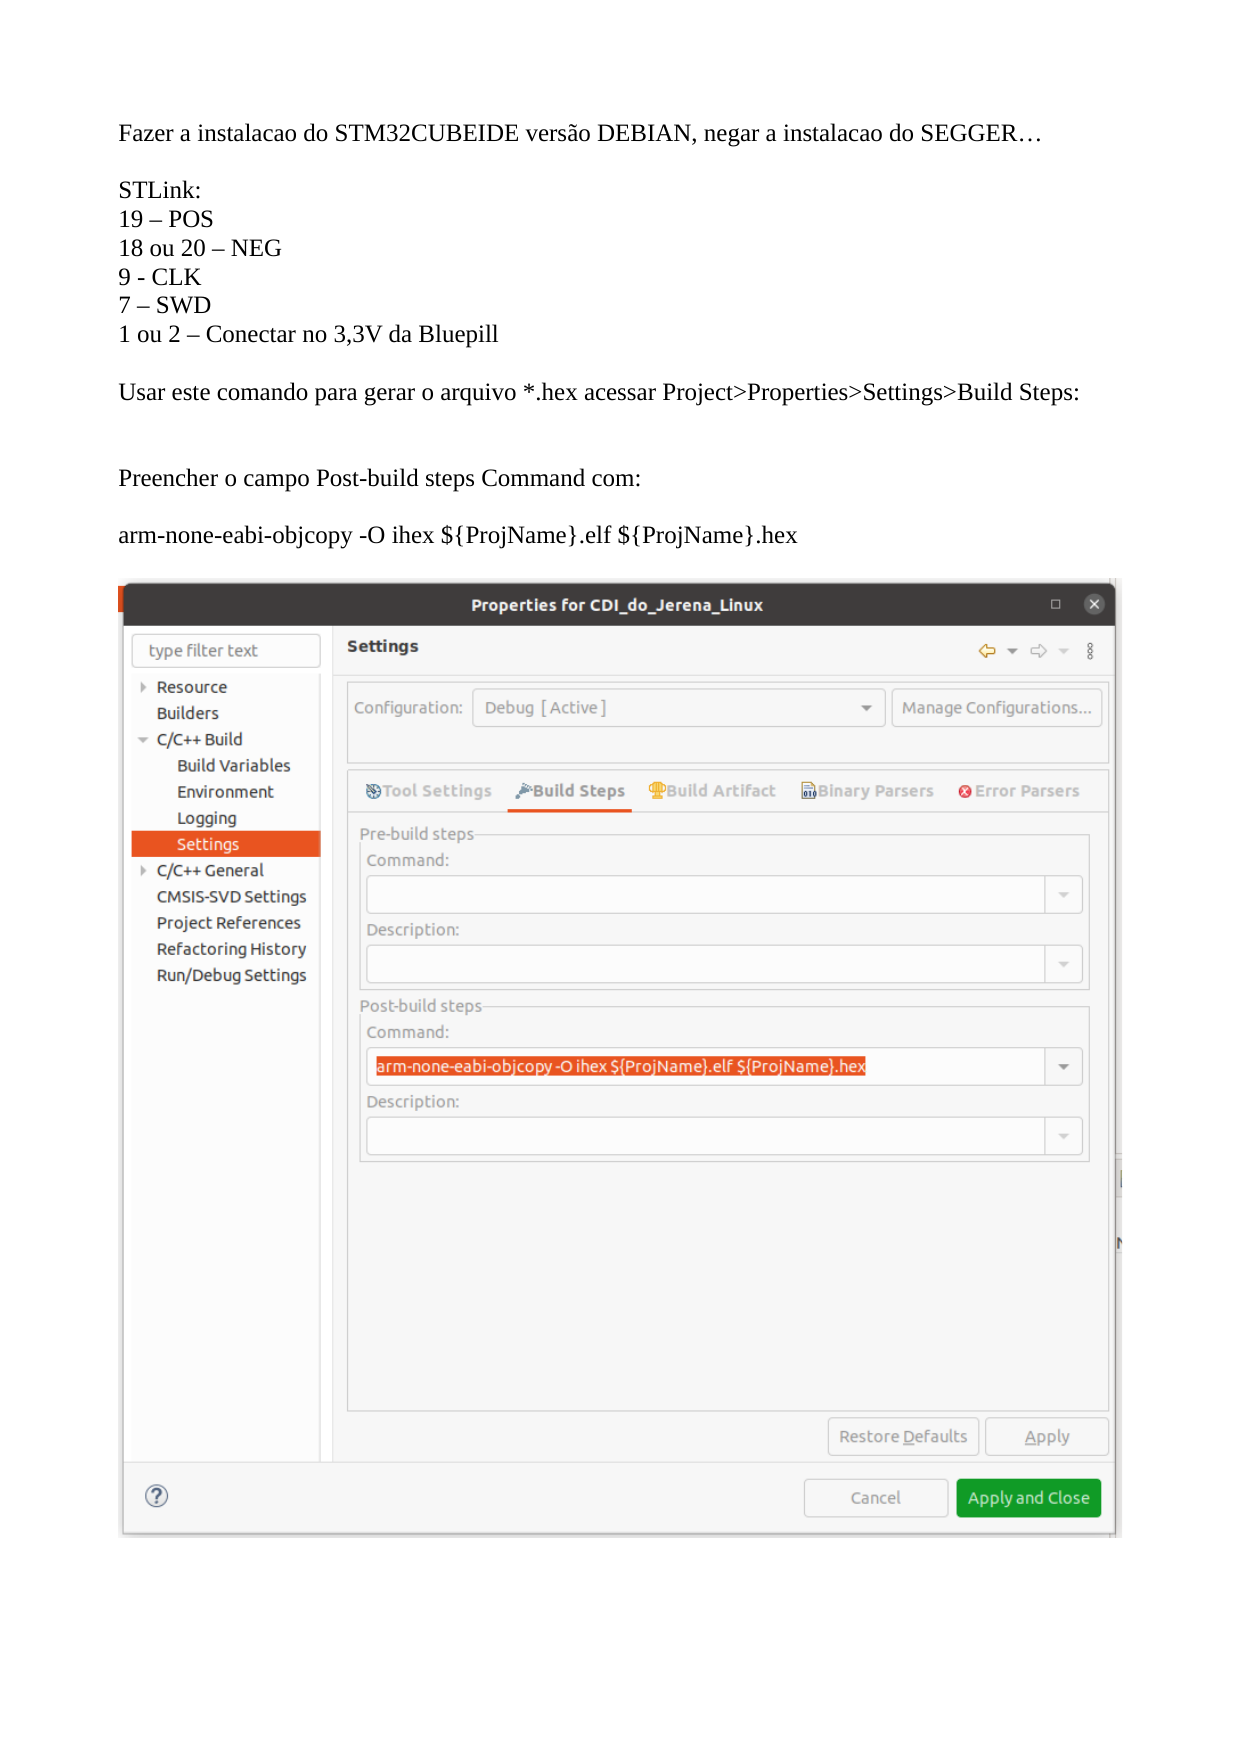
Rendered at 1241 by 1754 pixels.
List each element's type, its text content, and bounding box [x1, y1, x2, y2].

text 18 ou 20 – NEG [118, 233, 1122, 262]
text 19 – POS [118, 204, 1122, 233]
text 9 - CLK [118, 262, 1122, 291]
picture [118, 578, 1123, 1538]
text Fazer a instalacao do STM32CUBEIDE versão DEBIAN, negar a instalacao do SEGGER… [118, 118, 1122, 147]
text STLink: [118, 176, 1122, 204]
text 1 ou 2 – Conectar no 3,3V da Bluepill [118, 319, 1122, 348]
text Usar este comando para gerar o arquivo *.hex acessar Project>Properties>Settings>Build Steps: [118, 377, 1122, 406]
text arm-none-eabi-objcopy -O ihex ${ProjName}.elf ${ProjName}.hex [118, 521, 1122, 549]
text 7 – SWD [118, 291, 1122, 319]
text Preencher o campo Post-build steps Command com: [118, 463, 1122, 492]
